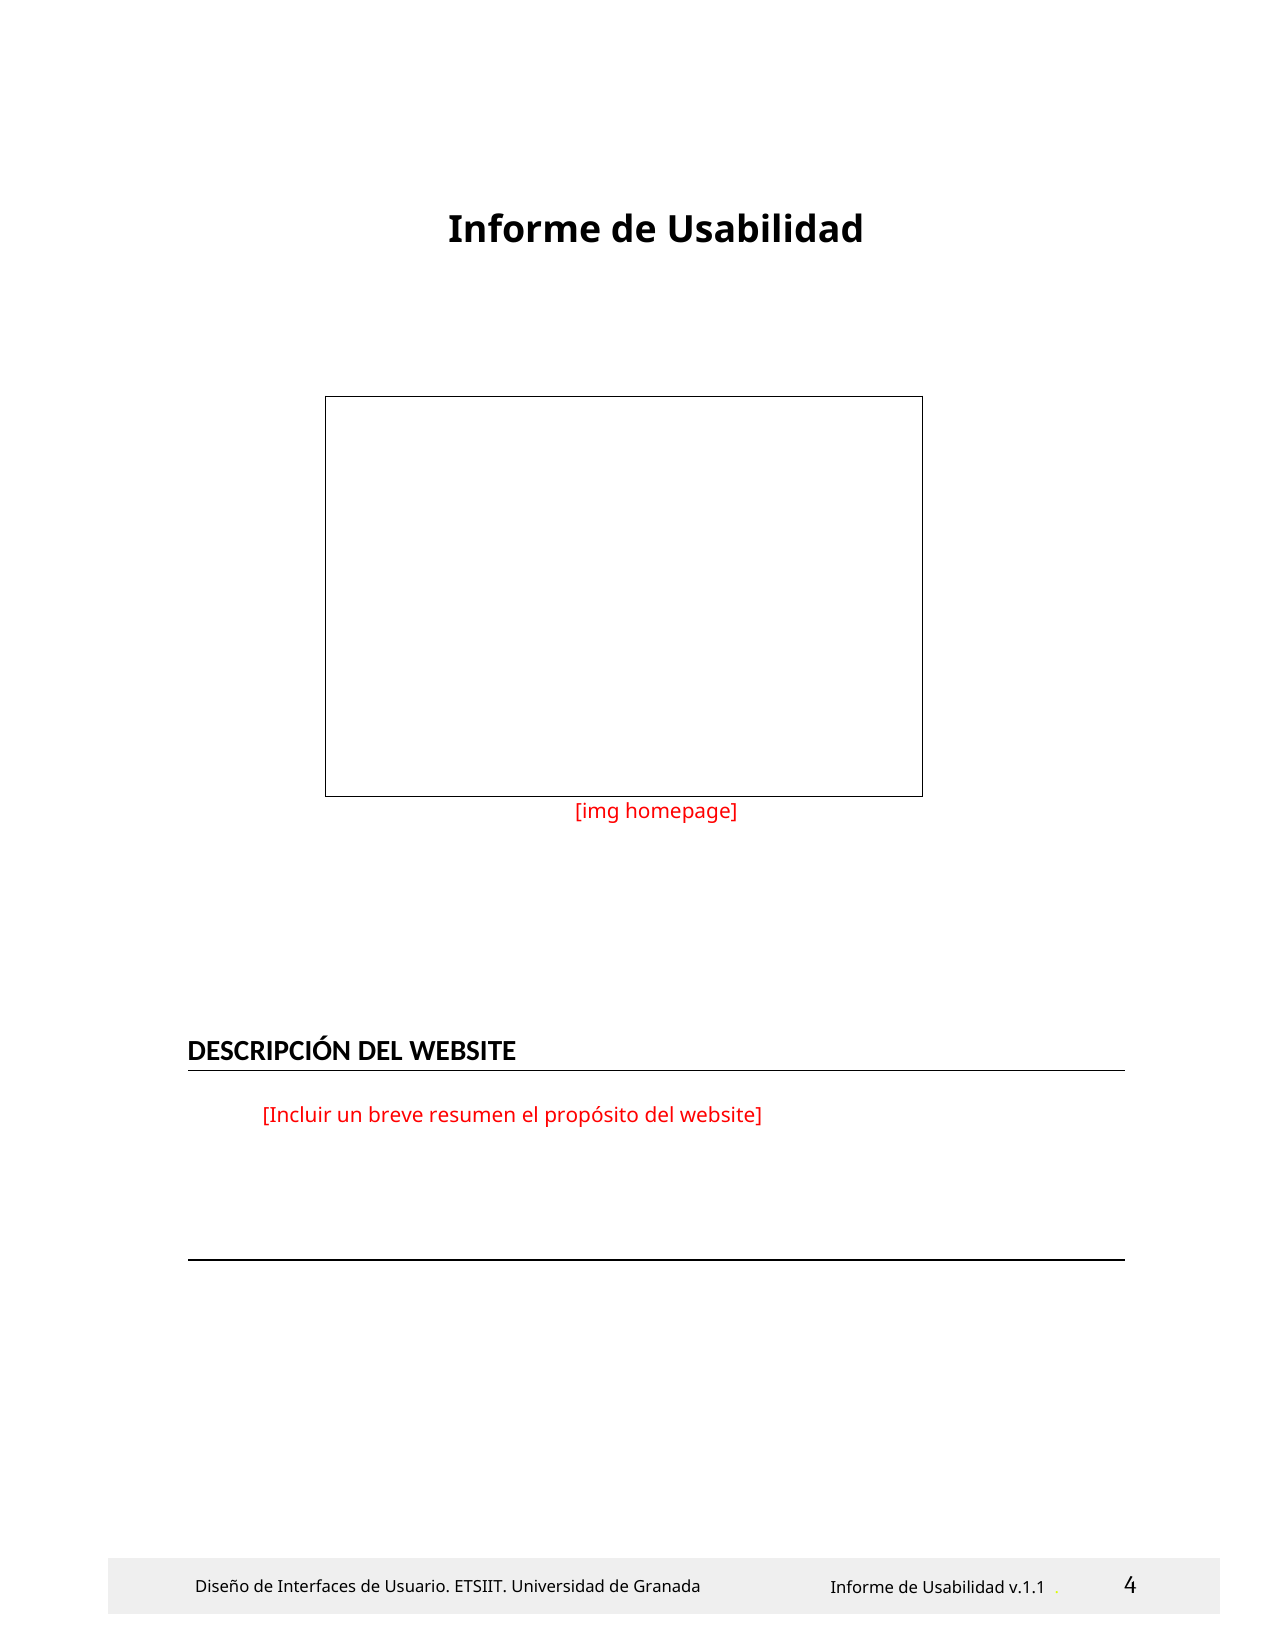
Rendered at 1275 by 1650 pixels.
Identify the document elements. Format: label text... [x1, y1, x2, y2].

text DESCRIPCIÓN DEL WEBSITE [187, 1032, 1125, 1071]
table_header [326, 397, 922, 796]
text Informe de Usabilidad [187, 202, 1125, 253]
text [img homepage] [187, 797, 1125, 825]
text [Incluir un breve resumen el propósito del website] [262, 1100, 1125, 1128]
